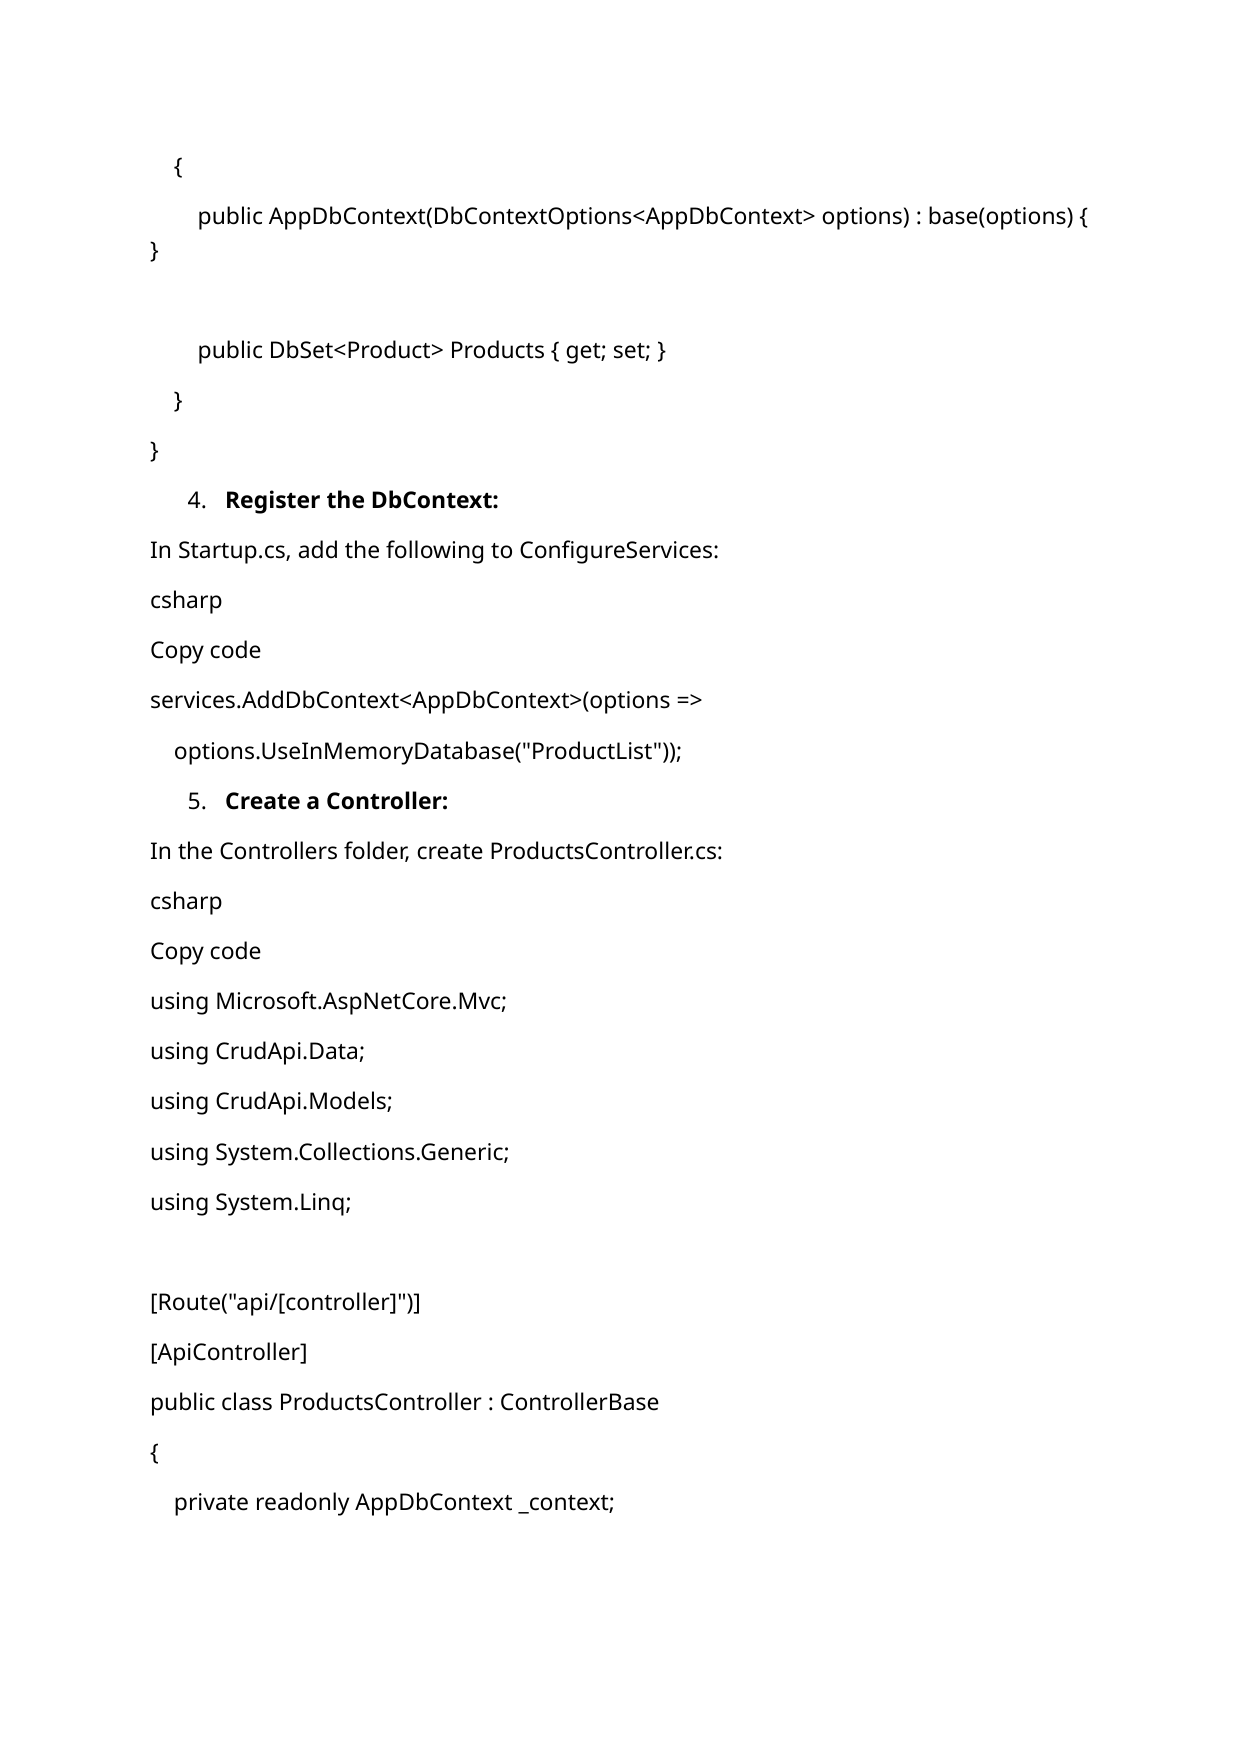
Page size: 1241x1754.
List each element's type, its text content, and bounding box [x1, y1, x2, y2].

text In the Controllers folder, create ProductsController.cs: [150, 835, 1090, 866]
text csharp [150, 584, 1090, 616]
text Copy code [150, 935, 1090, 966]
text Copy code [150, 634, 1090, 666]
text using Microsoft.AspNetCore.Mvc; [150, 985, 1090, 1016]
text { [150, 150, 1090, 181]
text using System.Collections.Generic; [150, 1135, 1090, 1167]
text public DbSet<Product> Products { get; set; } [150, 334, 1090, 365]
text public class ProductsController : ControllerBase [150, 1386, 1090, 1417]
text In Startup.cs, add the following to ConfigureServices: [150, 534, 1090, 565]
text } [150, 384, 1090, 415]
text } [150, 434, 1090, 465]
text csharp [150, 885, 1090, 916]
text public AppDbContext(DbContextOptions<AppDbContext> options) : base(options) { } [150, 200, 1090, 265]
text { [150, 1436, 1090, 1467]
text using CrudApi.Data; [150, 1035, 1090, 1066]
text [Route("api/[controller]")] [150, 1286, 1090, 1317]
text [ApiController] [150, 1336, 1090, 1367]
text services.AddDbContext<AppDbContext>(options => [150, 684, 1090, 716]
text options.UseInMemoryDatabase("ProductList")); [150, 734, 1090, 766]
text using CrudApi.Models; [150, 1085, 1090, 1117]
list Register the DbContext: [187, 484, 1090, 515]
text private readonly AppDbContext _context; [150, 1486, 1090, 1517]
text using System.Linq; [150, 1186, 1090, 1217]
list Create a Controller: [187, 785, 1090, 816]
